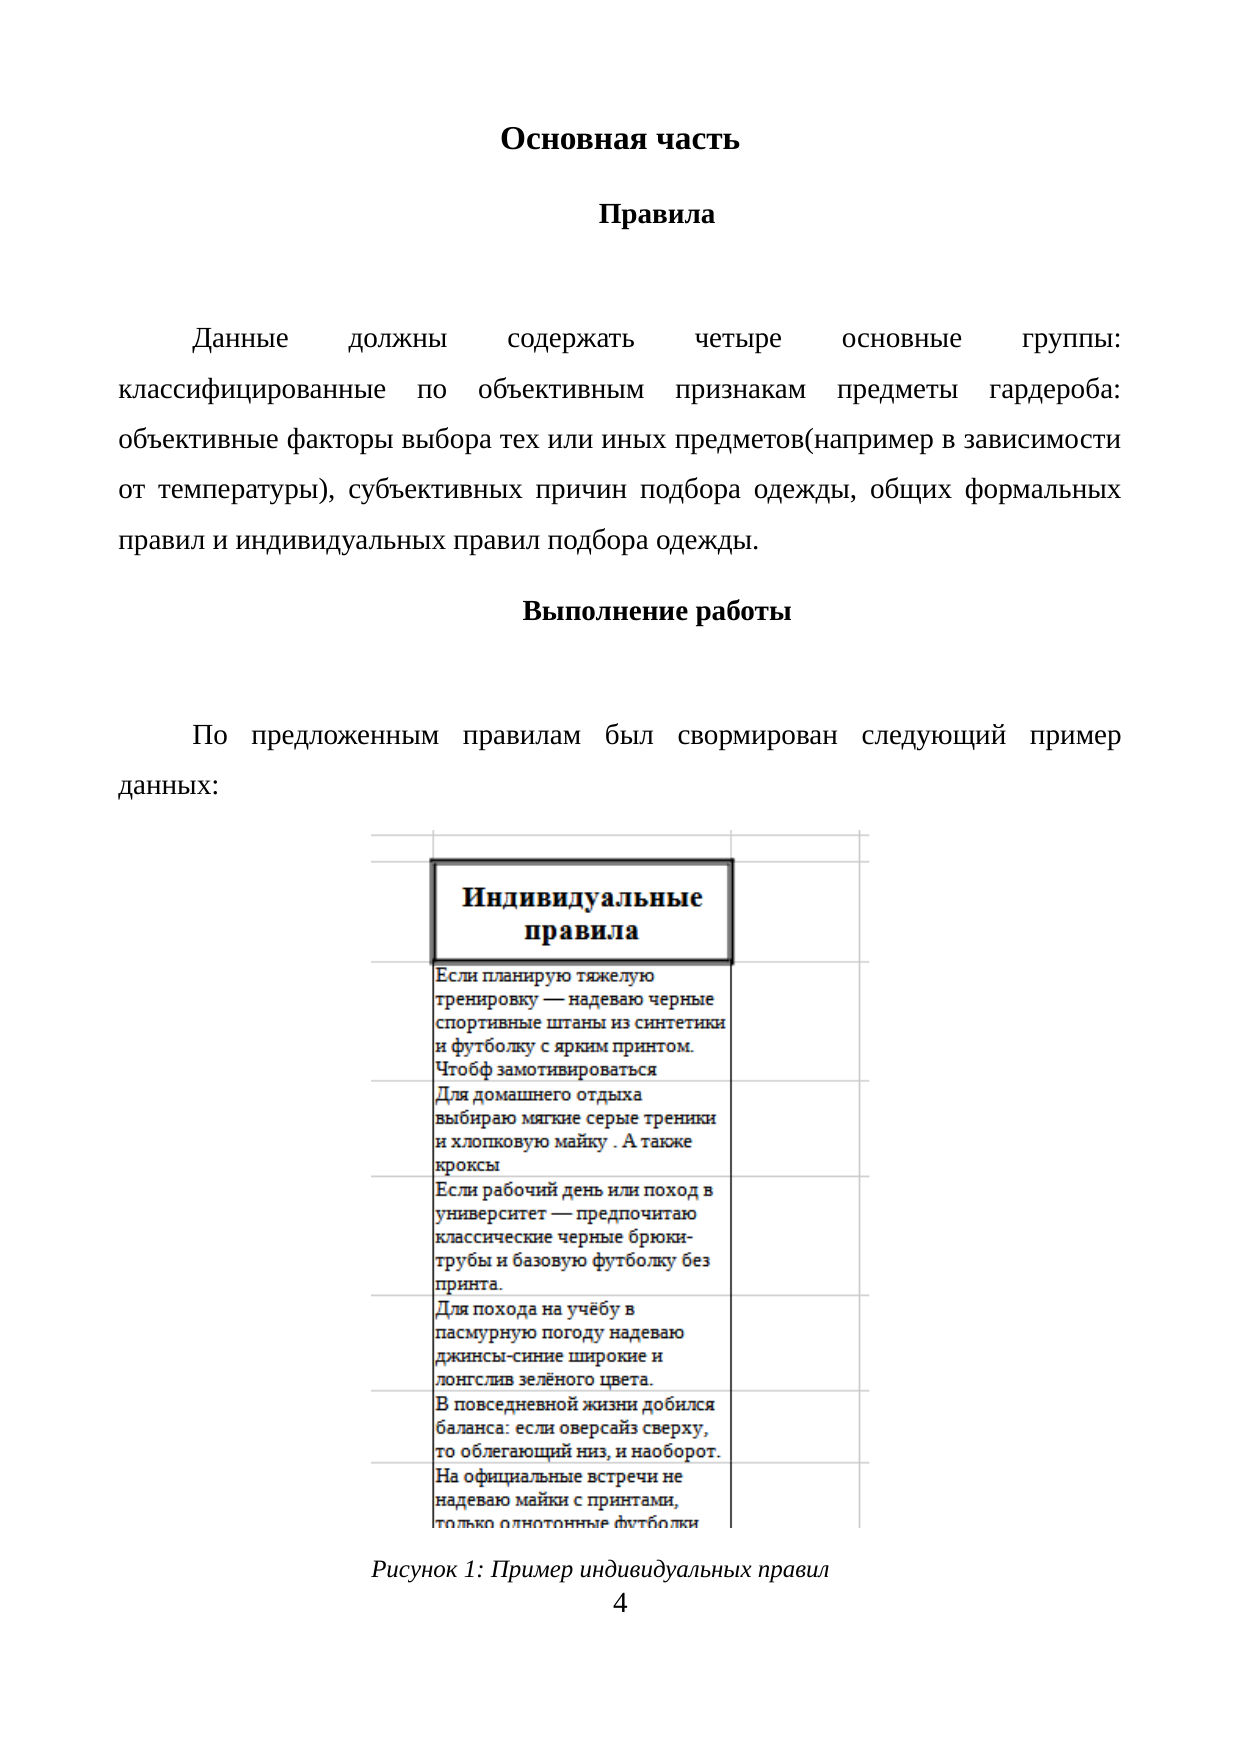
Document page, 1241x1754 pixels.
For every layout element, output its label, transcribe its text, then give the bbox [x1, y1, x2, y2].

text По предложенным правилам был свормирован следующий пример данных: [118, 717, 1122, 801]
subtitle Правила [118, 196, 1122, 230]
subtitle Основная часть [118, 118, 1122, 156]
subtitle Выполнение работы [118, 593, 1122, 627]
picture [371, 830, 870, 1528]
text Рисунок 1: Пример индивидуальных правил [371, 1528, 869, 1583]
text Данные должны содержать четыре основные группы: классифицированные по объективным признакам предметы гардероба: объективные факторы выбора тех или иных предметов(например в зависимости от температуры), субъективных причин подбора одежды, общих формальных правил и индивидуальных правил подбора одежды. [118, 321, 1122, 555]
